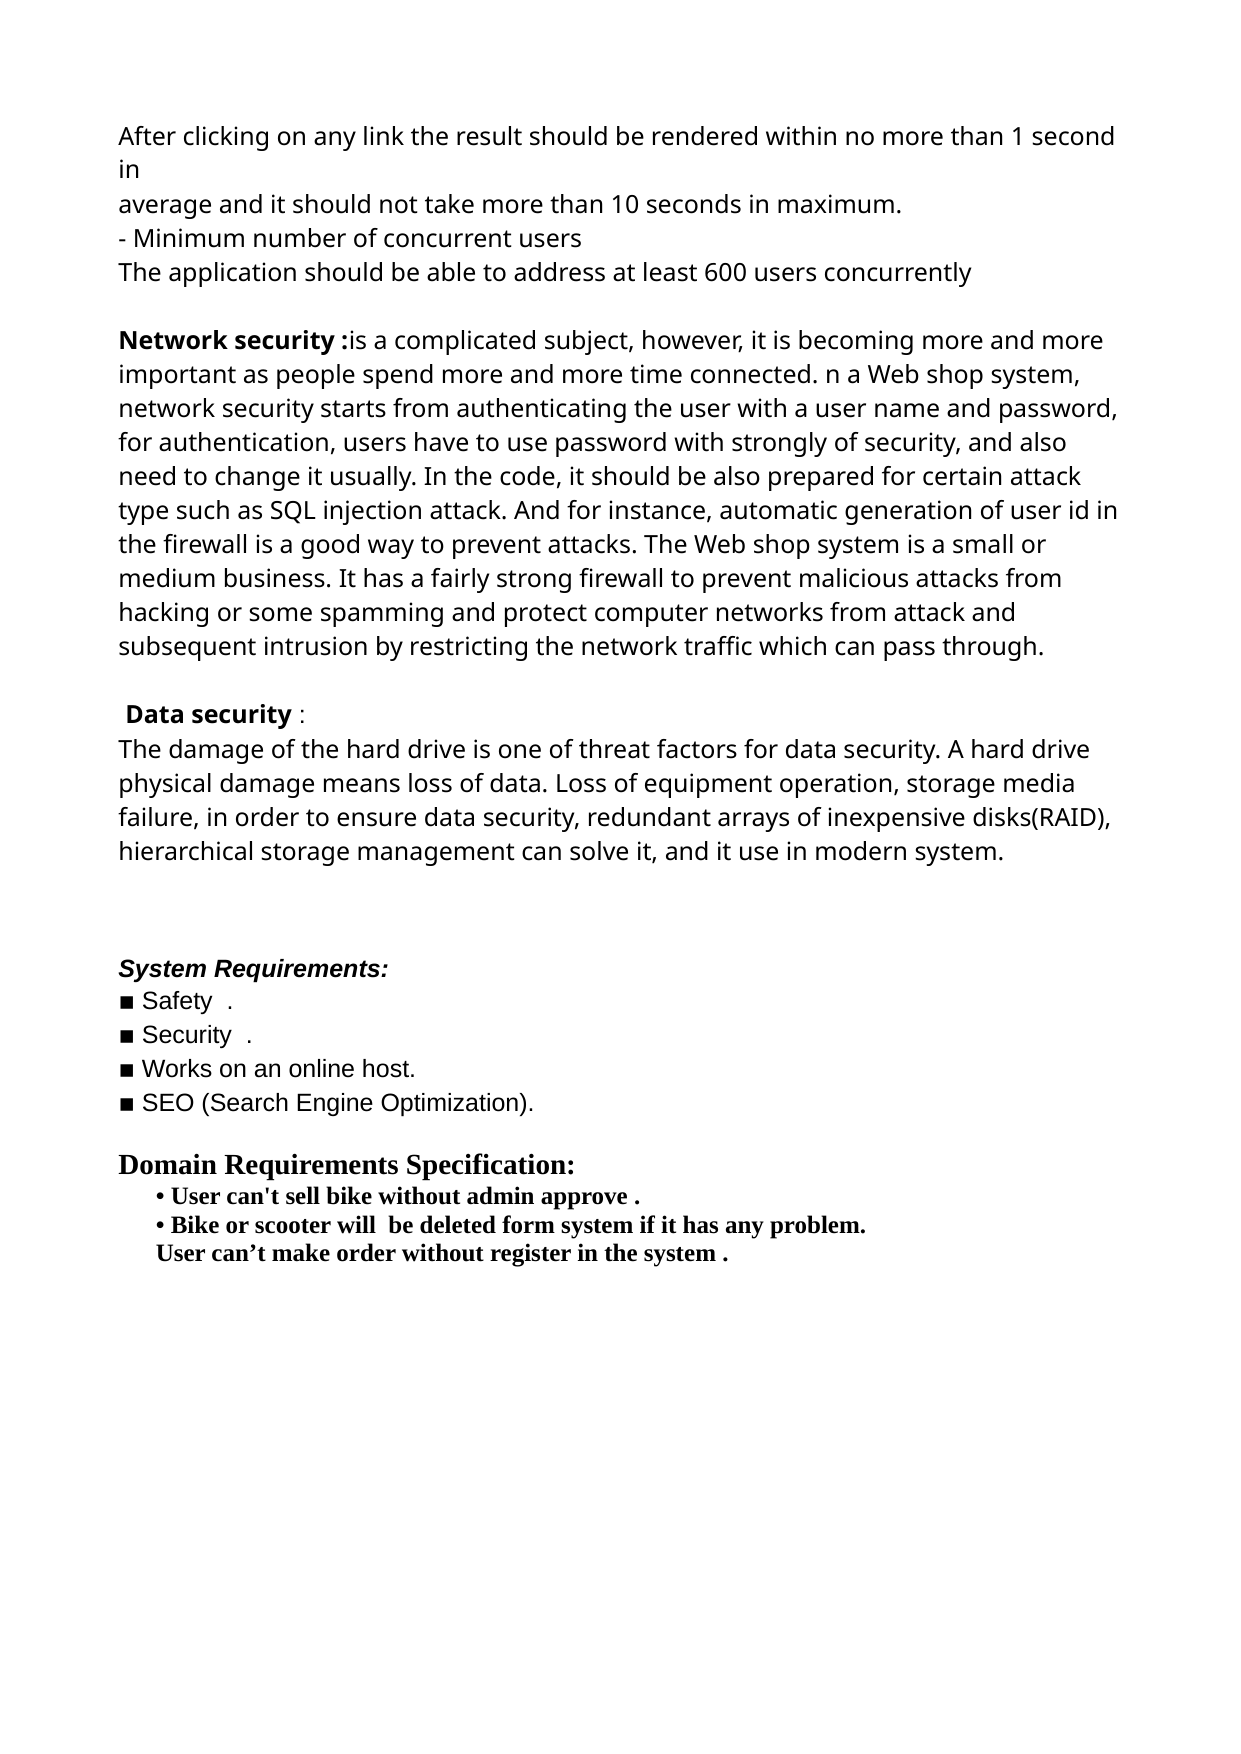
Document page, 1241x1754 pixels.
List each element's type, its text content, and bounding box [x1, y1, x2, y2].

text ▪ Works on an online host. [118, 1051, 1122, 1085]
text After clicking on any link the result should be rendered within no more than 1 second in average and it should not take more than 10 seconds in maximum. - Minimum number of concurrent users The application should be able to address at least 600 users concurrently [118, 118, 1122, 288]
text Data security : [118, 697, 1122, 731]
text ▪ Security . [118, 1017, 1122, 1051]
text • User can't sell bike without admin approve . [118, 1181, 1122, 1210]
text ▪ Safety . [118, 982, 1122, 1017]
text The damage of the hard drive is one of threat factors for data security. A hard drive physical damage means loss of data. Loss of equipment operation, storage media failure, in order to ensure data security, redundant arrays of inexpensive disks(RAID), hierarchical storage management can solve it, and it use in modern system. [118, 731, 1122, 867]
text • Bike or scooter will be deleted form system if it has any problem. [118, 1210, 1122, 1238]
text System Requirements: [118, 954, 1122, 982]
text Domain Requirements Specification: [118, 1147, 1122, 1181]
text ▪ SEO (Search Engine Optimization). [118, 1085, 1122, 1119]
text Network security :is a complicated subject, however, it is becoming more and more important as people spend more and more time connected. n a Web shop system, network security starts from authenticating the user with a user name and password, for authentication, users have to use password with strongly of security, and also need to change it usually. In the code, it should be also prepared for certain attack type such as SQL injection attack. And for instance, automatic generation of user id in the firewall is a good way to prevent attacks. The Web shop system is a small or medium business. It has a fairly strong firewall to prevent malicious attacks from hacking or some spamming and protect computer networks from attack and subsequent intrusion by restricting the network traffic which can pass through. [118, 322, 1122, 663]
text User can’t make order without register in the system . [118, 1238, 1122, 1267]
